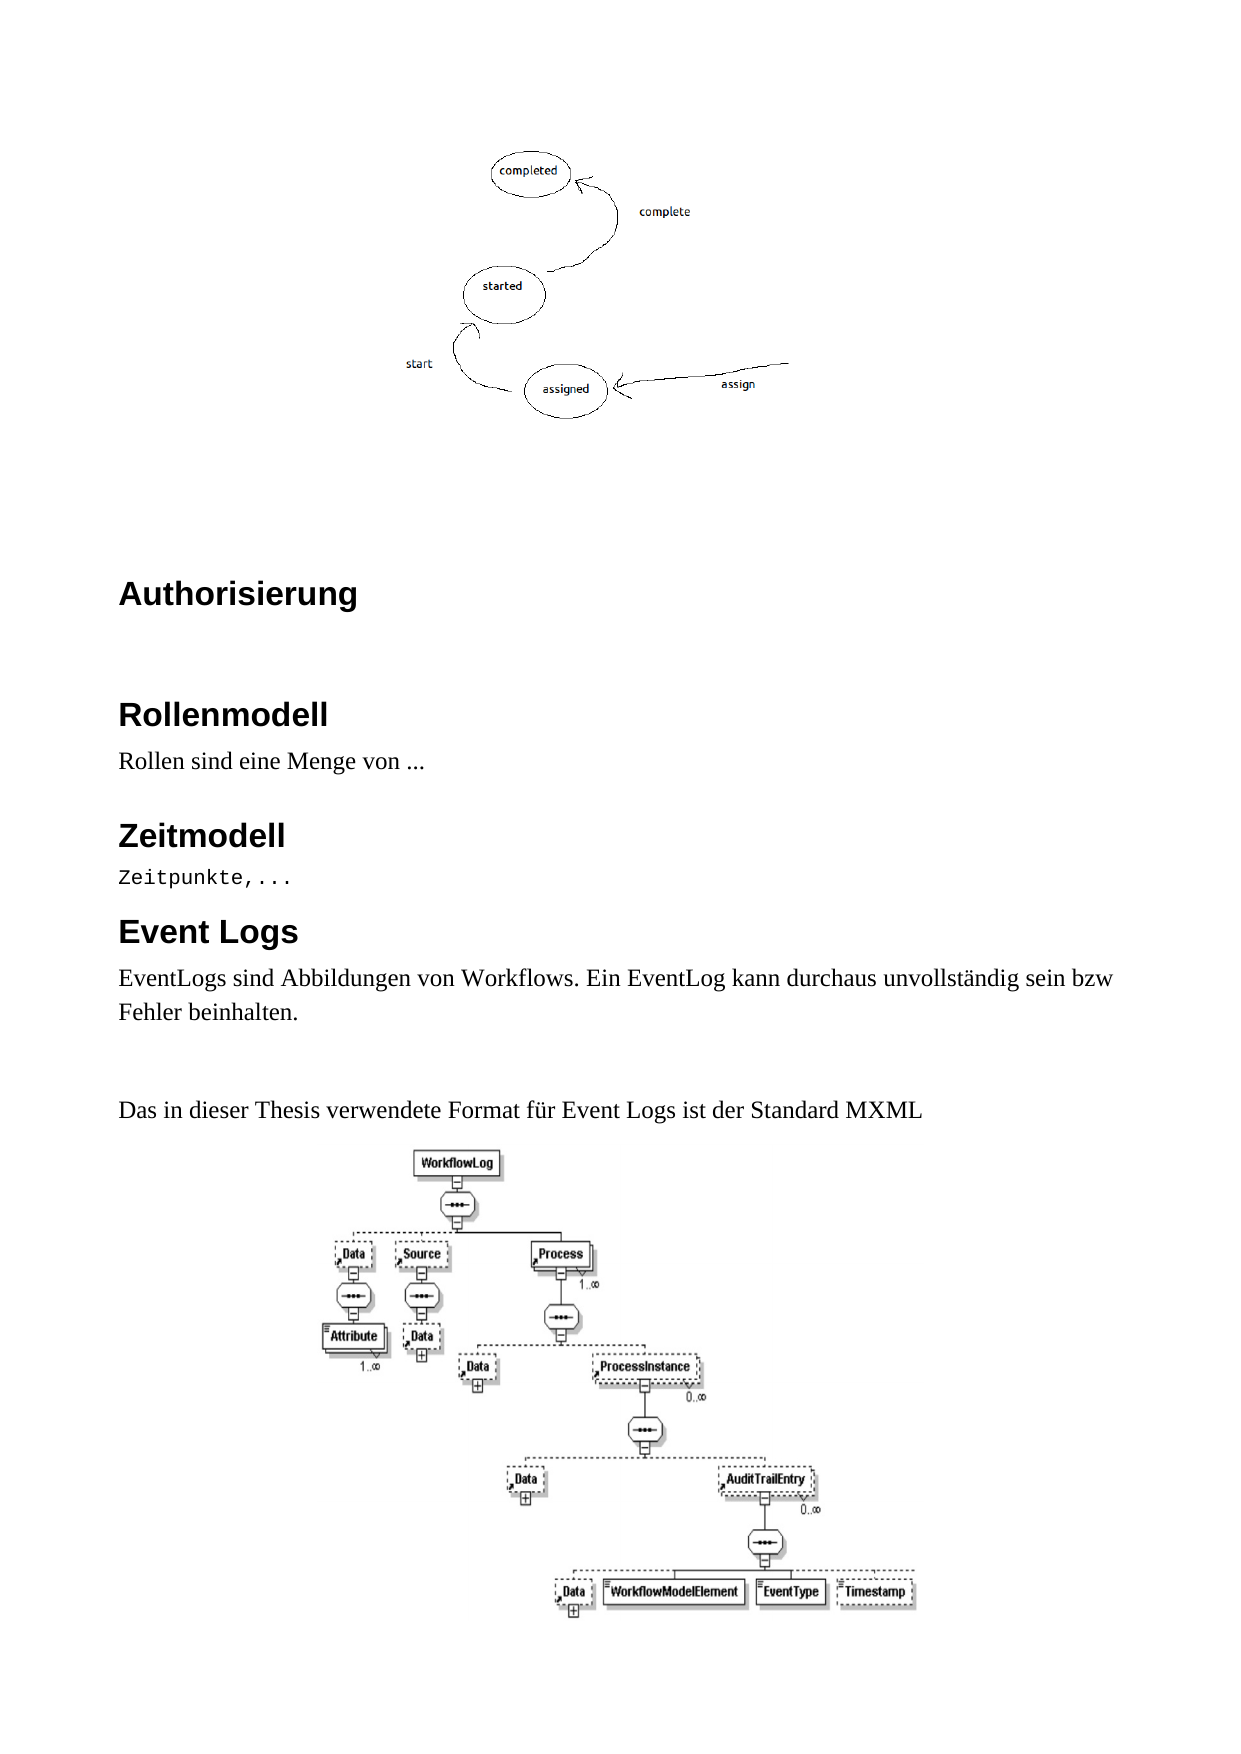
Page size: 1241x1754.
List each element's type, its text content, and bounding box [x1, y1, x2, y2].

picture [365, 118, 876, 498]
text EventLogs sind Abbildungen von Workflows. Ein EventLog kann durchaus unvollständig sein bzw Fehler beinhalten. [118, 963, 1122, 1026]
subtitle Rollenmodell [118, 695, 1122, 734]
subtitle Zeitmodell [118, 816, 1122, 855]
text Das in dieser Thesis verwendete Format für Event Logs ist der Standard MXML [118, 1096, 1122, 1124]
text Zeitpunkte,... [118, 867, 1122, 891]
subtitle Event Logs [118, 912, 1122, 950]
subtitle Authorisierung [118, 574, 1122, 613]
picture [316, 1144, 924, 1621]
text Rollen sind eine Menge von ... [118, 746, 1122, 775]
